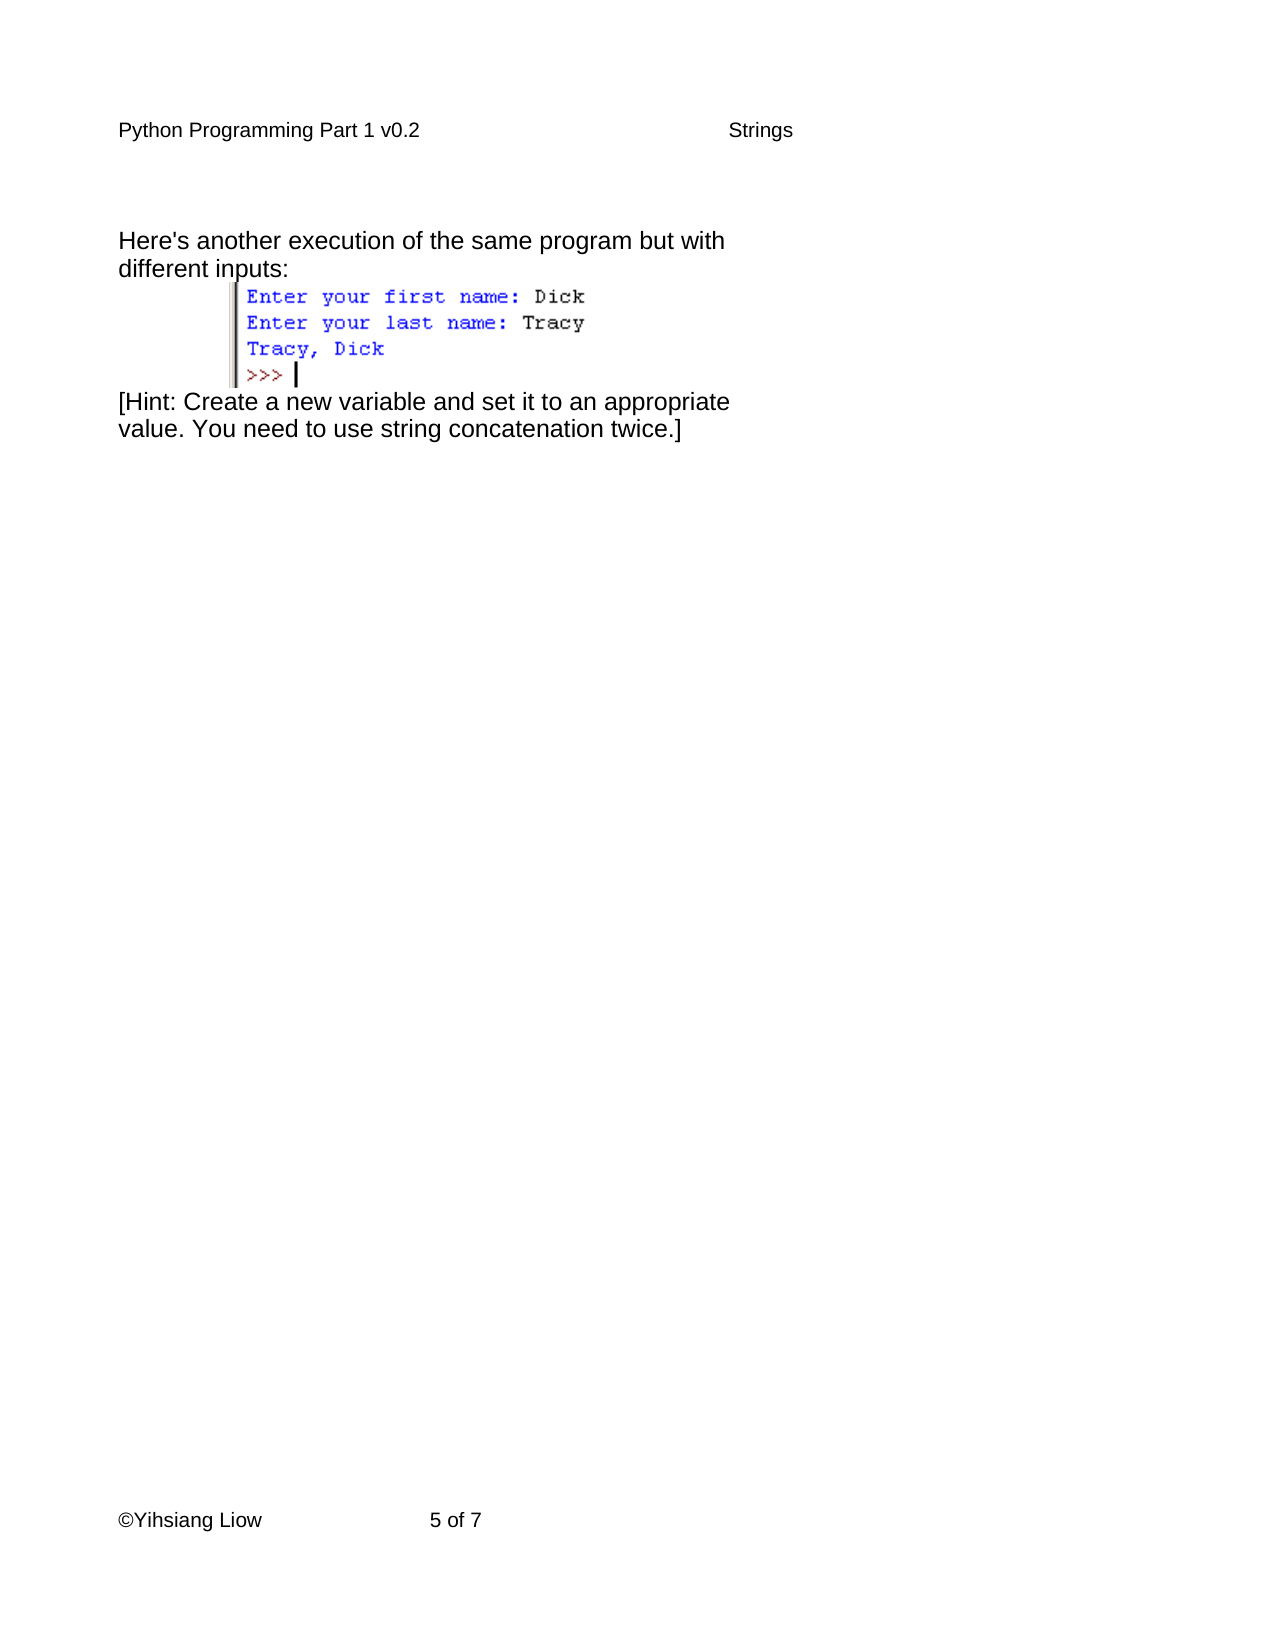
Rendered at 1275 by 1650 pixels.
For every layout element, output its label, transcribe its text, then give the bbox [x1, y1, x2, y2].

text [Hint: Create a new variable and set it to an appropriate value. You need to use string concatenation twice.] [118, 282, 793, 443]
text Here's another execution of the same program but with different inputs: [118, 227, 793, 282]
